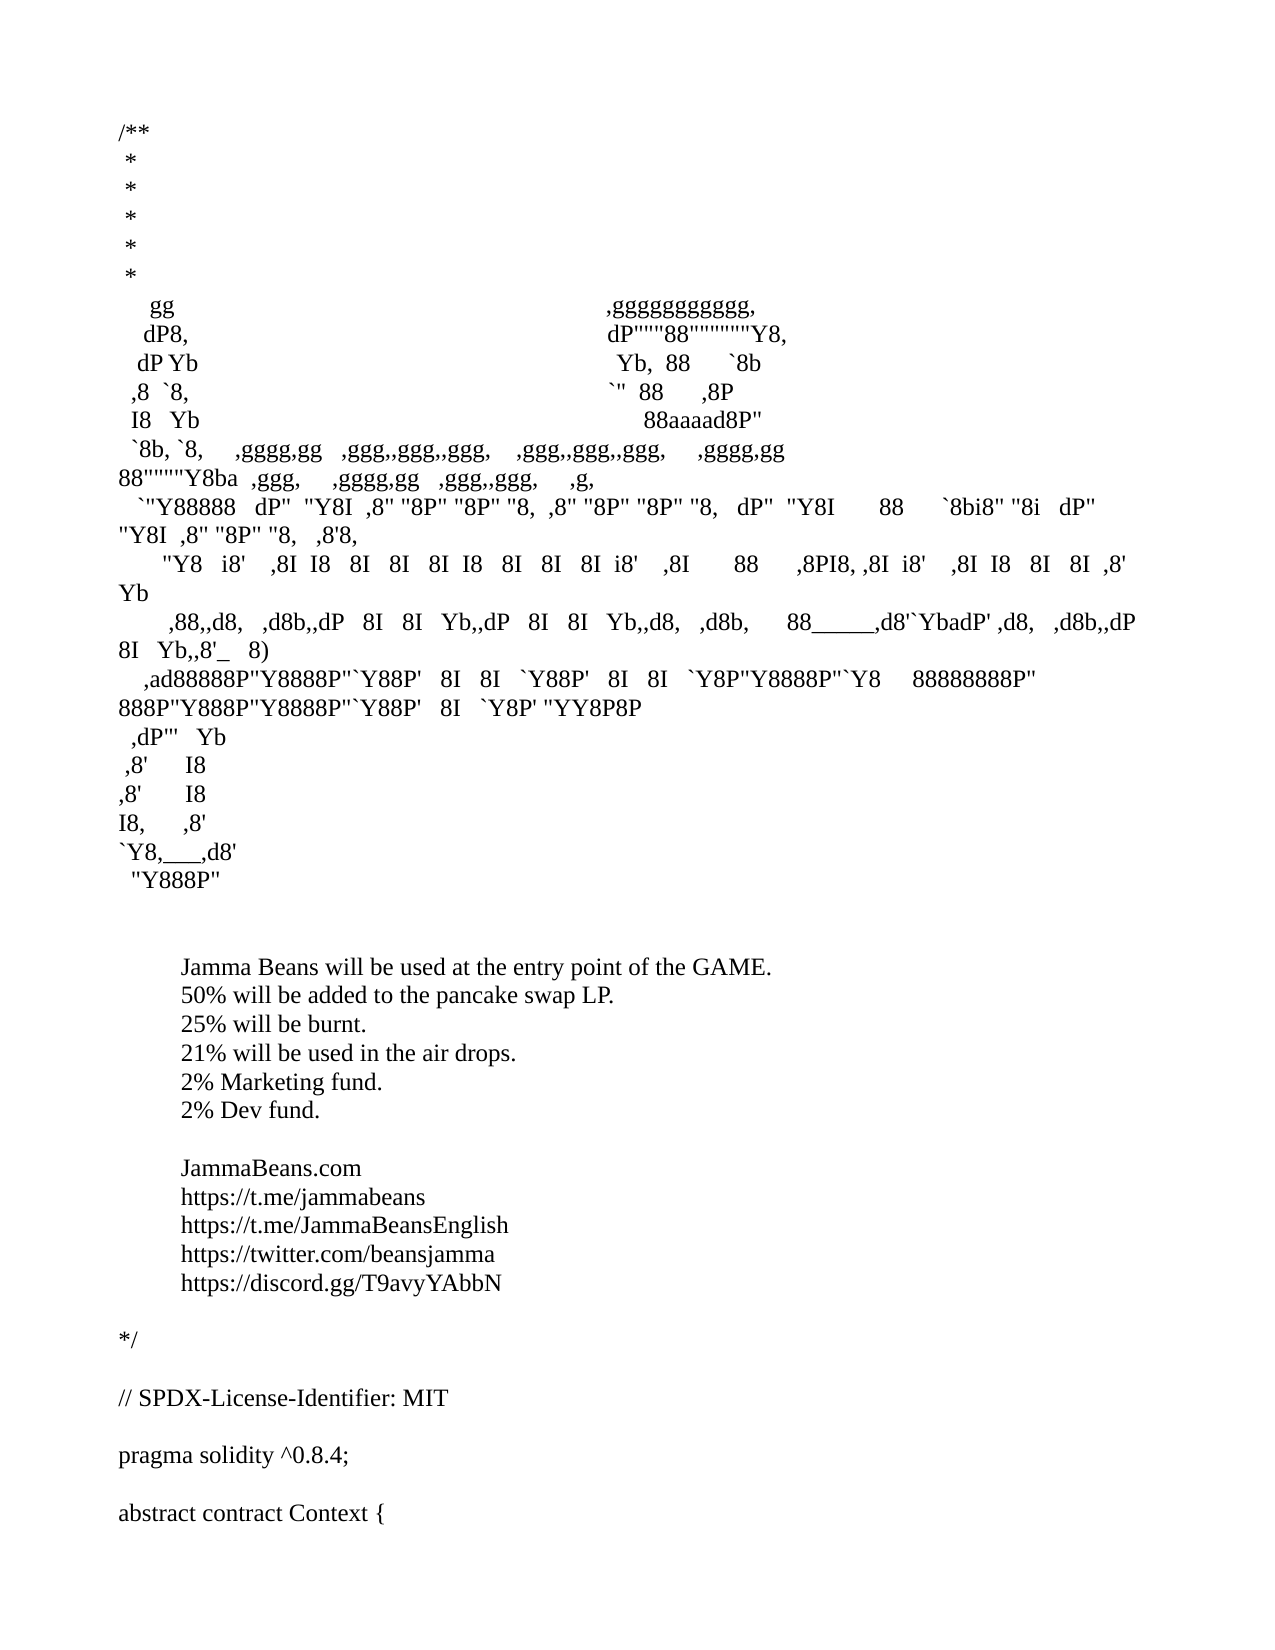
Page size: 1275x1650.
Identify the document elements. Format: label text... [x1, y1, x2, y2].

text /** * * * * * gg ,ggggggggggg, dP8, dP"""88""""""Y8, dP Yb Yb, 88 `8b ,8 `8, `" 88 ,8P I8 Yb 88aaaad8P" `8b, `8, ,gggg,gg ,ggg,,ggg,,ggg, ,ggg,,ggg,,ggg, ,gggg,gg 88""""Y8ba ,ggg, ,gggg,gg ,ggg,,ggg, ,g, `"Y88888 dP" "Y8I ,8" "8P" "8P" "8, ,8" "8P" "8P" "8, dP" "Y8I 88 `8bi8" "8i dP" "Y8I ,8" "8P" "8, ,8'8, "Y8 i8' ,8I I8 8I 8I 8I I8 8I 8I 8I i8' ,8I 88 ,8PI8, ,8I i8' ,8I I8 8I 8I ,8' Yb ,88,,d8, ,d8b,,dP 8I 8I Yb,,dP 8I 8I Yb,,d8, ,d8b, 88_____,d8'`YbadP' ,d8, ,d8b,,dP 8I Yb,,8'_ 8) ,ad88888P"Y8888P"`Y88P' 8I 8I `Y88P' 8I 8I `Y8P"Y8888P"`Y8 88888888P" 888P"Y888P"Y8888P"`Y88P' 8I `Y8P' "YY8P8P ,dP"' Yb ,8' I8 ,8' I8 I8, ,8' `Y8,___,d8' "Y888P" Jamma Beans will be used at the entry point of the GAME. 50% will be added to the pancake swap LP. 25% will be burnt. 21% will be used in the air drops. 2% Marketing fund. 2% Dev fund. JammaBeans.com https://t.me/jammabeans https://t.me/JammaBeansEnglish https://twitter.com/beansjamma https://discord.gg/T9avyYAbbN */ // SPDX-License-Identifier: MIT pragma solidity ^0.8.4; abstract contract Context { [118, 118, 1157, 1527]
